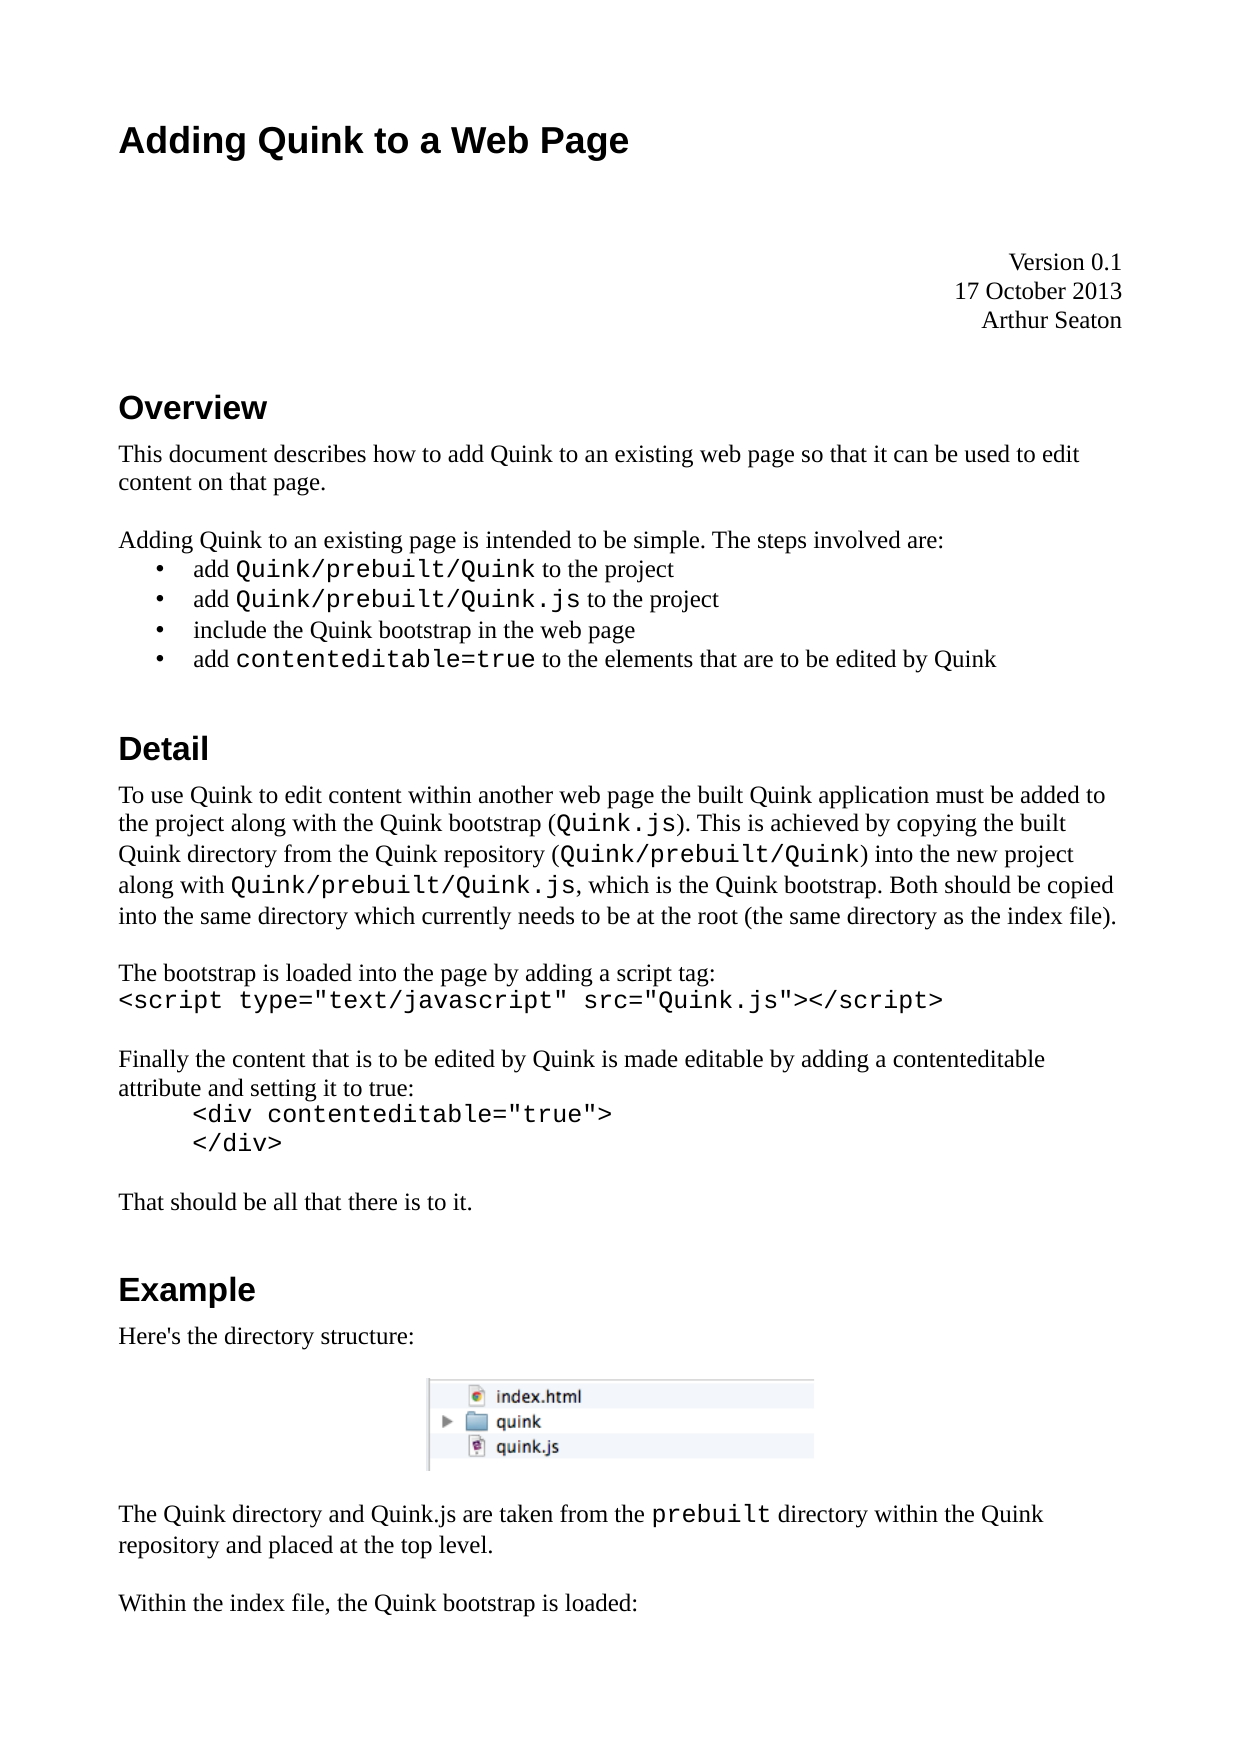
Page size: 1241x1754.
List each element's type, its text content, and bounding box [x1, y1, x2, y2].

subtitle Detail [118, 729, 1122, 767]
list include the Quink bootstrap in the web page [156, 615, 1122, 644]
text 17 October 2013 [118, 276, 1122, 305]
text Here's the directory structure: [118, 1321, 1122, 1350]
picture [426, 1378, 815, 1471]
list add contenteditable=true to the elements that are to be edited by Quink [156, 644, 1122, 675]
text The Quink directory and Quink.js are taken from the prebuilt directory within the Quink repository and placed at the top level. [118, 1499, 1122, 1559]
text Finally the content that is to be edited by Quink is made editable by adding a contenteditable attribute and setting it to true: [118, 1044, 1122, 1102]
text That should be all that there is to it. [118, 1187, 1122, 1216]
text This document describes how to add Quink to an existing web page so that it can be used to edit content on that page. [118, 439, 1122, 496]
text </div> [192, 1130, 1122, 1158]
text Adding Quink to a Web Page [118, 118, 1122, 161]
text <script type="text/javascript" src="Quink.js"></script> [118, 987, 1122, 1016]
text <div contenteditable="true"> [192, 1102, 1122, 1130]
text Adding Quink to an existing page is intended to be simple. The steps involved are: [118, 525, 1122, 554]
subtitle Overview [118, 387, 1122, 426]
text Version 0.1 [118, 247, 1122, 276]
text Within the index file, the Quink bootstrap is loaded: [118, 1588, 1122, 1616]
list add Quink/prebuilt/Quink to the project [156, 554, 1122, 584]
text Arthur Seaton [118, 305, 1122, 334]
list add Quink/prebuilt/Quink.js to the project [156, 584, 1122, 615]
text To use Quink to edit content within another web page the built Quink application must be added to the project along with the Quink bootstrap (Quink.js). This is achieved by copying the built Quink directory from the Quink repository (Quink/prebuilt/Quink) into the new project along with Quink/prebuilt/Quink.js, which is the Quink bootstrap. Both should be copied into the same directory which currently needs to be at the root (the same directory as the index file). [118, 780, 1122, 930]
text The bootstrap is loaded into the page by adding a script tag: [118, 958, 1122, 987]
subtitle Example [118, 1270, 1122, 1308]
